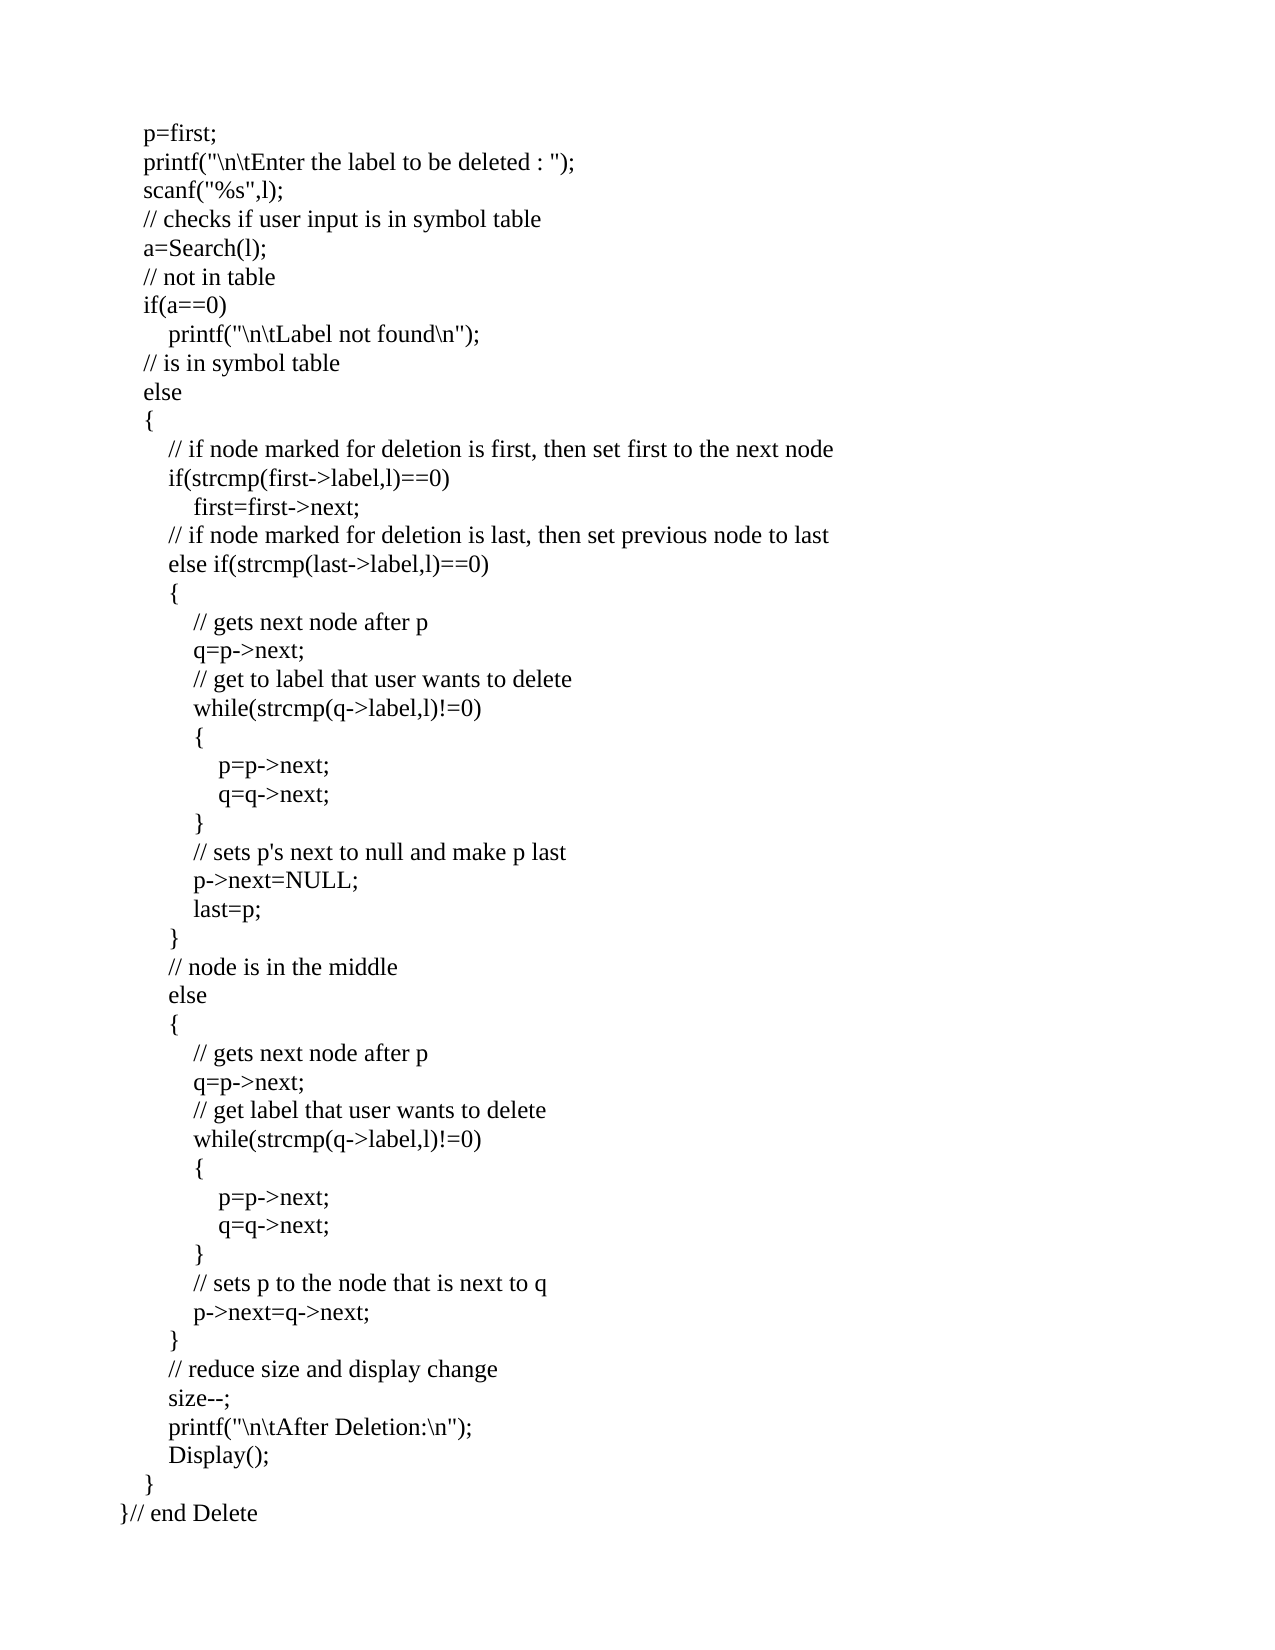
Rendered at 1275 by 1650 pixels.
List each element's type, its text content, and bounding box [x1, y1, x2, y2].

text // reduce size and display change [118, 1354, 1157, 1383]
text a=Search(l); [118, 233, 1157, 262]
text // get to label that user wants to delete [118, 664, 1157, 693]
text q=p->next; [118, 1067, 1157, 1096]
text while(strcmp(q->label,l)!=0) [118, 693, 1157, 722]
text p->next=q->next; [118, 1297, 1157, 1326]
text { [118, 722, 1157, 751]
text // not in table [118, 262, 1157, 291]
text first=first->next; [118, 492, 1157, 521]
text if(a==0) [118, 291, 1157, 319]
text } [118, 1239, 1157, 1268]
text printf("\n\tLabel not found\n"); [118, 319, 1157, 348]
text // node is in the middle [118, 952, 1157, 981]
text q=p->next; [118, 636, 1157, 664]
text // gets next node after p [118, 1038, 1157, 1067]
text // gets next node after p [118, 607, 1157, 636]
text printf("\n\tAfter Deletion:\n"); [118, 1412, 1157, 1441]
text printf("\n\tEnter the label to be deleted : "); [118, 147, 1157, 176]
text p=p->next; [118, 751, 1157, 779]
text }// end Delete [118, 1498, 1157, 1527]
text } [118, 923, 1157, 952]
text } [118, 1326, 1157, 1354]
text // checks if user input is in symbol table [118, 204, 1157, 233]
text // get label that user wants to delete [118, 1096, 1157, 1124]
text scanf("%s",l); [118, 176, 1157, 204]
text p=p->next; [118, 1182, 1157, 1211]
text // if node marked for deletion is first, then set first to the next node [118, 434, 1157, 463]
text p->next=NULL; [118, 866, 1157, 894]
text q=q->next; [118, 779, 1157, 808]
text while(strcmp(q->label,l)!=0) [118, 1124, 1157, 1153]
text Display(); [118, 1441, 1157, 1469]
text if(strcmp(first->label,l)==0) [118, 463, 1157, 492]
text q=q->next; [118, 1211, 1157, 1239]
text { [118, 1009, 1157, 1038]
text size--; [118, 1383, 1157, 1412]
text { [118, 578, 1157, 607]
text } [118, 1469, 1157, 1498]
text // if node marked for deletion is last, then set previous node to last [118, 521, 1157, 549]
text else if(strcmp(last->label,l)==0) [118, 549, 1157, 578]
text { [118, 406, 1157, 434]
text } [118, 808, 1157, 837]
text else [118, 377, 1157, 406]
text p=first; [118, 118, 1157, 147]
text last=p; [118, 894, 1157, 923]
text // sets p's next to null and make p last [118, 837, 1157, 866]
text // is in symbol table [118, 348, 1157, 377]
text else [118, 981, 1157, 1009]
text { [118, 1153, 1157, 1182]
text // sets p to the node that is next to q [118, 1268, 1157, 1297]
